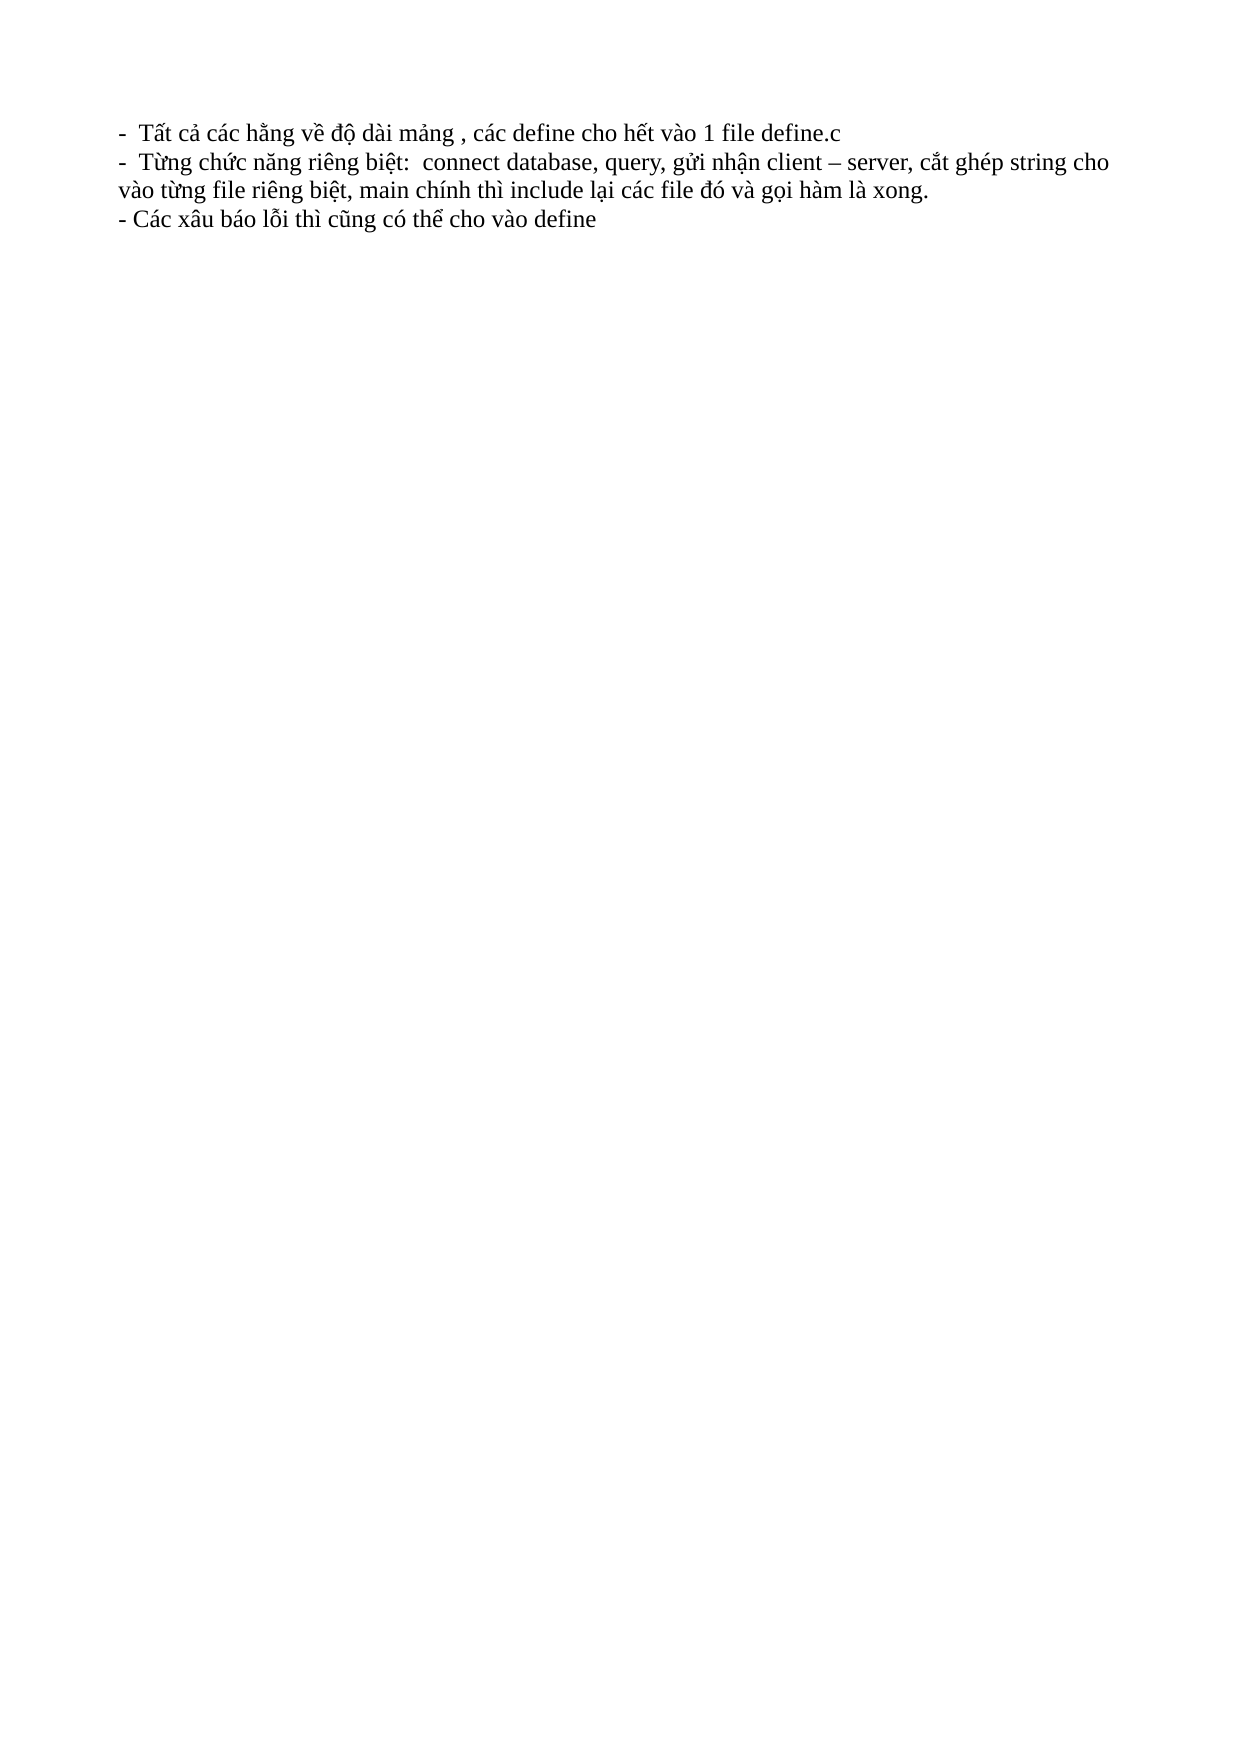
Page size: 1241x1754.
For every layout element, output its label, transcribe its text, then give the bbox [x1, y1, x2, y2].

text - Tất cả các hằng về độ dài mảng , các define cho hết vào 1 file define.c [118, 118, 1122, 147]
text - Từng chức năng riêng biệt: connect database, query, gửi nhận client – server, cắt ghép string cho vào từng file riêng biệt, main chính thì include lại các file đó và gọi hàm là xong. [118, 147, 1122, 204]
text - Các xâu báo lỗi thì cũng có thể cho vào define [118, 204, 1122, 233]
